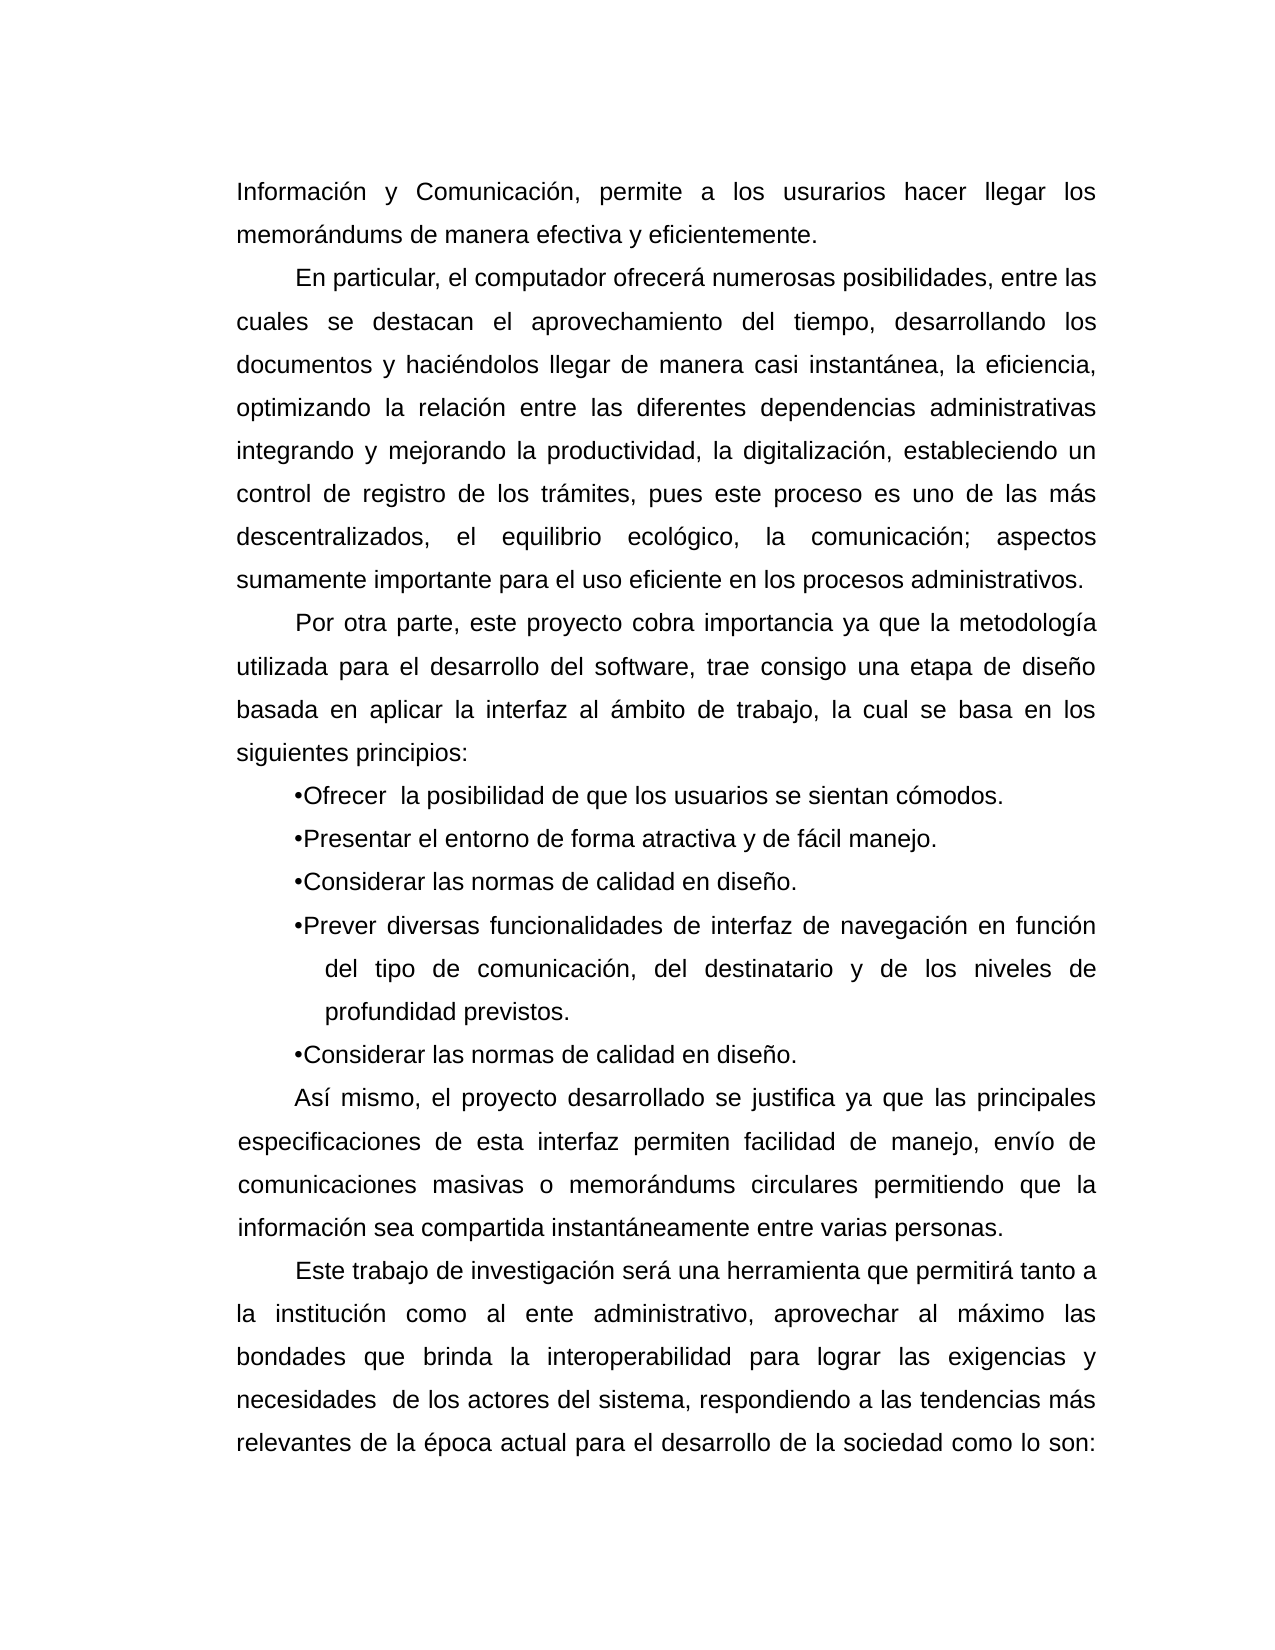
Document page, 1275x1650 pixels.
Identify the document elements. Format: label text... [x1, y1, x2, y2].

text En particular, el computador ofrecerá numerosas posibilidades, entre las cuales se destacan el aprovechamiento del tiempo, desarrollando los documentos y haciéndolos llegar de manera casi instantánea, la eficiencia, optimizando la relación entre las diferentes dependencias administrativas integrando y mejorando la productividad, la digitalización, estableciendo un control de registro de los trámites, pues este proceso es uno de las más descentralizados, el equilibrio ecológico, la comunicación; aspectos sumamente importante para el uso eficiente en los procesos administrativos. [236, 263, 1098, 594]
text Información y Comunicación, permite a los usurarios hacer llegar los memorándums de manera efectiva y eficientemente. [236, 177, 1098, 249]
text Por otra parte, este proyecto cobra importancia ya que la metodología utilizada para el desarrollo del software, trae consigo una etapa de diseño basada en aplicar la interfaz al ámbito de trabajo, la cual se basa en los siguientes principios: [236, 608, 1098, 767]
text Este trabajo de investigación será una herramienta que permitirá tanto a la institución como al ente administrativo, aprovechar al máximo las bondades que brinda la interoperabilidad para lograr las exigencias y necesidades de los actores del sistema, respondiendo a las tendencias más relevantes de la época actual para el desarrollo de la sociedad como lo son: [236, 1256, 1098, 1457]
list Considerar las normas de calidad en diseño. [294, 867, 1098, 896]
list Considerar las normas de calidad en diseño. [294, 1040, 1098, 1069]
list Presentar el entorno de forma atractiva y de fácil manejo. [294, 824, 1098, 853]
text Así mismo, el proyecto desarrollado se justifica ya que las principales especificaciones de esta interfaz permiten facilidad de manejo, envío de comunicaciones masivas o memorándums circulares permitiendo que la información sea compartida instantáneamente entre varias personas. [238, 1083, 1098, 1241]
list Ofrecer la posibilidad de que los usuarios se sientan cómodos. [294, 781, 1098, 810]
list Prever diversas funcionalidades de interfaz de navegación en función del tipo de comunicación, del destinatario y de los niveles de profundidad previstos. [294, 911, 1098, 1026]
